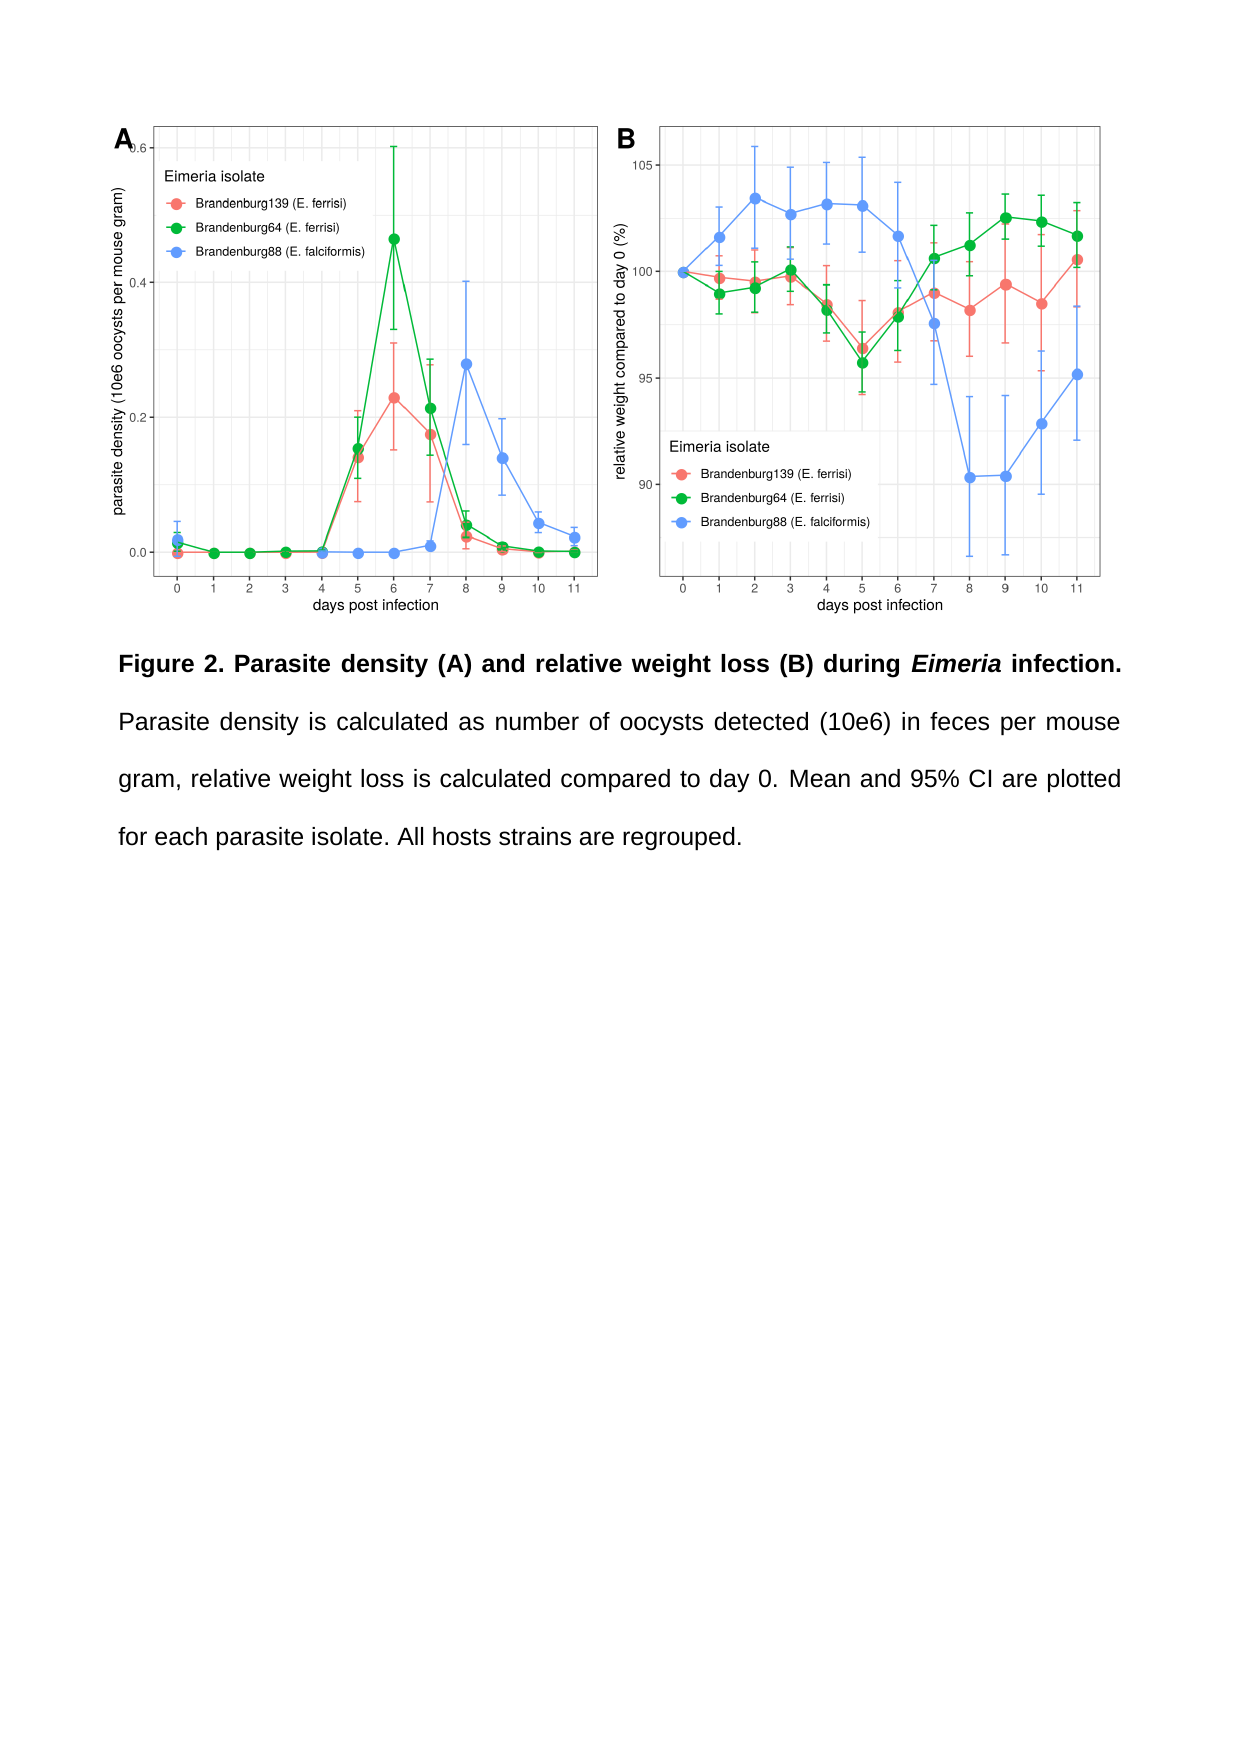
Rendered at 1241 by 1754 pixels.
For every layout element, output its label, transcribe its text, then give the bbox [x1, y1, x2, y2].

picture [103, 118, 1108, 621]
text Figure 2. Parasite density (A) and relative weight loss (B) during Eimeria infection. Parasite density is calculated as number of oocysts detected (10e6) in feces per mouse gram, relative weight loss is calculated compared to day 0. Mean and 95% CI are plotted for each parasite isolate. All hosts strains are regrouped. [118, 649, 1122, 850]
